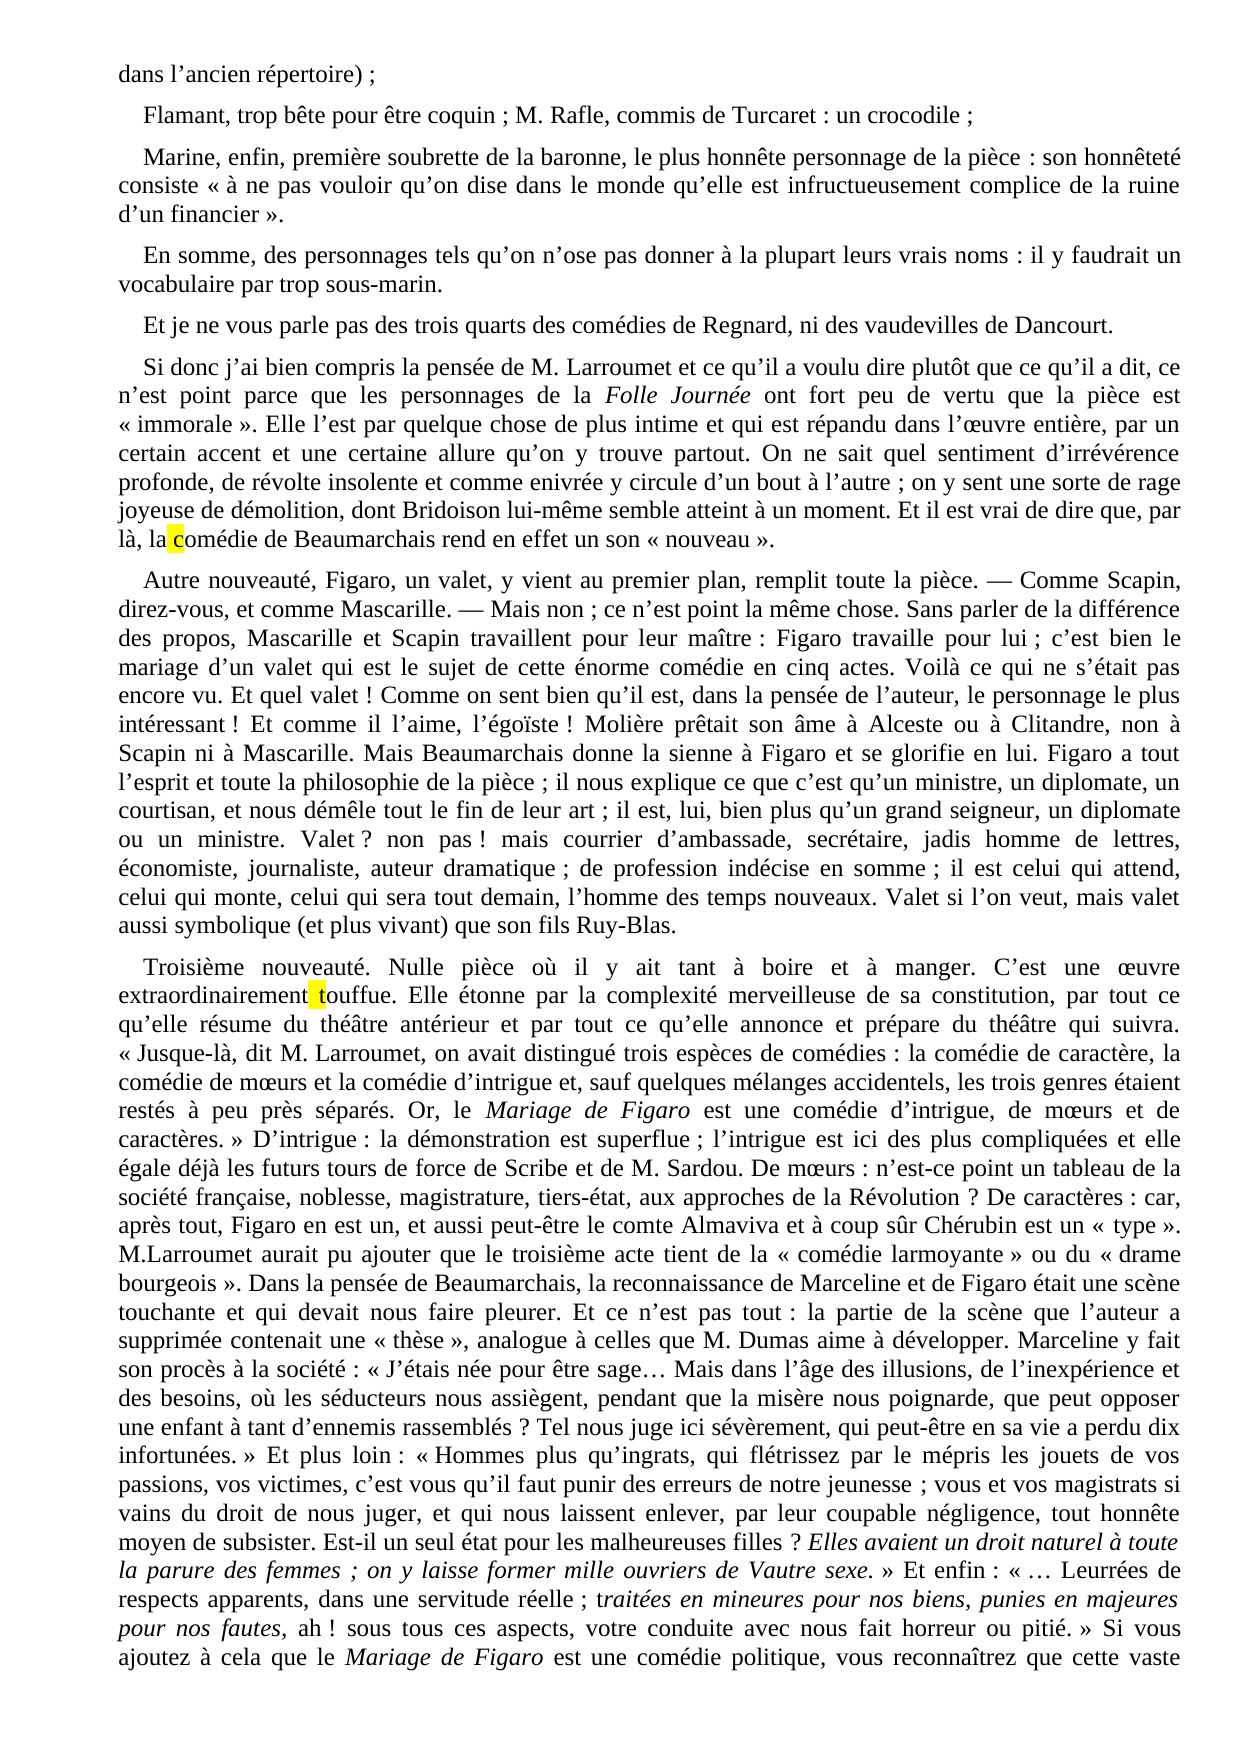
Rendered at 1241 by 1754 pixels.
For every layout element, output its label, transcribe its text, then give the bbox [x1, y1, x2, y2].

text Marine, enfin, première soubrette de la baronne, le plus honnête personnage de la pièce : son honnêteté consiste « à ne pas vouloir qu’on dise dans le monde qu’elle est infructueusement complice de la ruine d’un financier ». [118, 142, 1181, 228]
text En somme, des personnages tels qu’on n’ose pas donner à la plupart leurs vrais noms : il y faudrait un vocabulaire par trop sous-marin. [118, 240, 1181, 298]
text Et je ne vous parle pas des trois quarts des comédies de Regnard, ni des vaudevilles de Dancourt. [118, 310, 1181, 339]
text Flamant, trop bête pour être coquin ; M. Rafle, commis de Turcaret : un crocodile ; [118, 100, 1181, 129]
text Troisième nouveauté. Nulle pièce où il y ait tant à boire et à manger. C’est une œuvre extraordinairement touffue. Elle étonne par la complexité merveilleuse de sa constitution, par tout ce qu’elle résume du théâtre antérieur et par tout ce qu’elle annonce et prépare du théâtre qui suivra. « Jusque-là, dit M. Larroumet, on avait distingué trois espèces de comédies : la comédie de caractère, la comédie de mœurs et la comédie d’intrigue et, sauf quelques mélanges accidentels, les trois genres étaient restés à peu près séparés. Or, le Mariage de Figaro est une comédie d’intrigue, de mœurs et de caractères. » D’intrigue : la démonstration est superflue ; l’intrigue est ici des plus compliquées et elle égale déjà les futurs tours de force de Scribe et de M. Sardou. De mœurs : n’est-ce point un tableau de la société française, noblesse, magistrature, tiers-état, aux approches de la Révolution ? De caractères : car, après tout, Figaro en est un, et aussi peut-être le comte Almaviva et à coup sûr Chérubin est un « type ». M.Larroumet aurait pu ajouter que le troisième acte tient de la « comédie larmoyante » ou du « drame bourgeois ». Dans la pensée de Beaumarchais, la reconnaissance de Marceline et de Figaro était une scène touchante et qui devait nous faire pleurer. Et ce n’est pas tout : la partie de la scène que l’auteur a supprimée contenait une « thèse », analogue à celles que M. Dumas aime à développer. Marceline y fait son procès à la société : « J’étais née pour être sage… Mais dans l’âge des illusions, de l’inexpérience et des besoins, où les séducteurs nous assiègent, pendant que la misère nous poignarde, que peut opposer une enfant à tant d’ennemis rassemblés ? Tel nous juge ici sévèrement, qui peut-être en sa vie a perdu dix infortunées. » Et plus loin : « Hommes plus qu’ingrats, qui flétrissez par le mépris les jouets de vos passions, vos victimes, c’est vous qu’il faut punir des erreurs de notre jeunesse ; vous et vos magistrats si vains du droit de nous juger, et qui nous laissent enlever, par leur coupable négligence, tout honnête moyen de subsister. Est-il un seul état pour les malheureuses filles ? Elles avaient un droit naturel à toute la parure des femmes ; on y laisse former mille ouvriers de Vautre sexe. » Et enfin : « … Leurrées de respects apparents, dans une servitude réelle ; traitées en mineures pour nos biens, punies en majeures pour nos fautes, ah ! sous tous ces aspects, votre conduite avec nous fait horreur ou pitié. » Si vous ajoutez à cela que le Mariage de Figaro est une comédie politique, vous reconnaîtrez que cette vaste [118, 952, 1181, 1670]
text Autre nouveauté, Figaro, un valet, y vient au premier plan, remplit toute la pièce. — Comme Scapin, direz-vous, et comme Mascarille. — Mais non ; ce n’est point la même chose. Sans parler de la différence des propos, Mascarille et Scapin travaillent pour leur maître : Figaro travaille pour lui ; c’est bien le mariage d’un valet qui est le sujet de cette énorme comédie en cinq actes. Voilà ce qui ne s’était pas encore vu. Et quel valet ! Comme on sent bien qu’il est, dans la pensée de l’auteur, le personnage le plus intéressant ! Et comme il l’aime, l’égoïste ! Molière prêtait son âme à Alceste ou à Clitandre, non à Scapin ni à Mascarille. Mais Beaumarchais donne la sienne à Figaro et se glorifie en lui. Figaro a tout l’esprit et toute la philosophie de la pièce ; il nous explique ce que c’est qu’un ministre, un diplomate, un courtisan, et nous démêle tout le fin de leur art ; il est, lui, bien plus qu’un grand seigneur, un diplomate ou un ministre. Valet ? non pas ! mais courrier d’ambassade, secrétaire, jadis homme de lettres, économiste, journaliste, auteur dramatique ; de profession indécise en somme ; il est celui qui attend, celui qui monte, celui qui sera tout demain, l’homme des temps nouveaux. Valet si l’on veut, mais valet aussi symbolique (et plus vivant) que son fils Ruy-Blas. [118, 565, 1181, 939]
text dans l’ancien répertoire) ; [118, 59, 1181, 88]
text Si donc j’ai bien compris la pensée de M. Larroumet et ce qu’il a voulu dire plutôt que ce qu’il a dit, ce n’est point parce que les personnages de la Folle Journée ont fort peu de vertu que la pièce est « immorale ». Elle l’est par quelque chose de plus intime et qui est répandu dans l’œuvre entière, par un certain accent et une certaine allure qu’on y trouve partout. On ne sait quel sentiment d’irrévérence profonde, de révolte insolente et comme enivrée y circule d’un bout à l’autre ; on y sent une sorte de rage joyeuse de démolition, dont Bridoison lui-même semble atteint à un moment. Et il est vrai de dire que, par là, la comédie de Beaumarchais rend en effet un son « nouveau ». [118, 352, 1181, 553]
